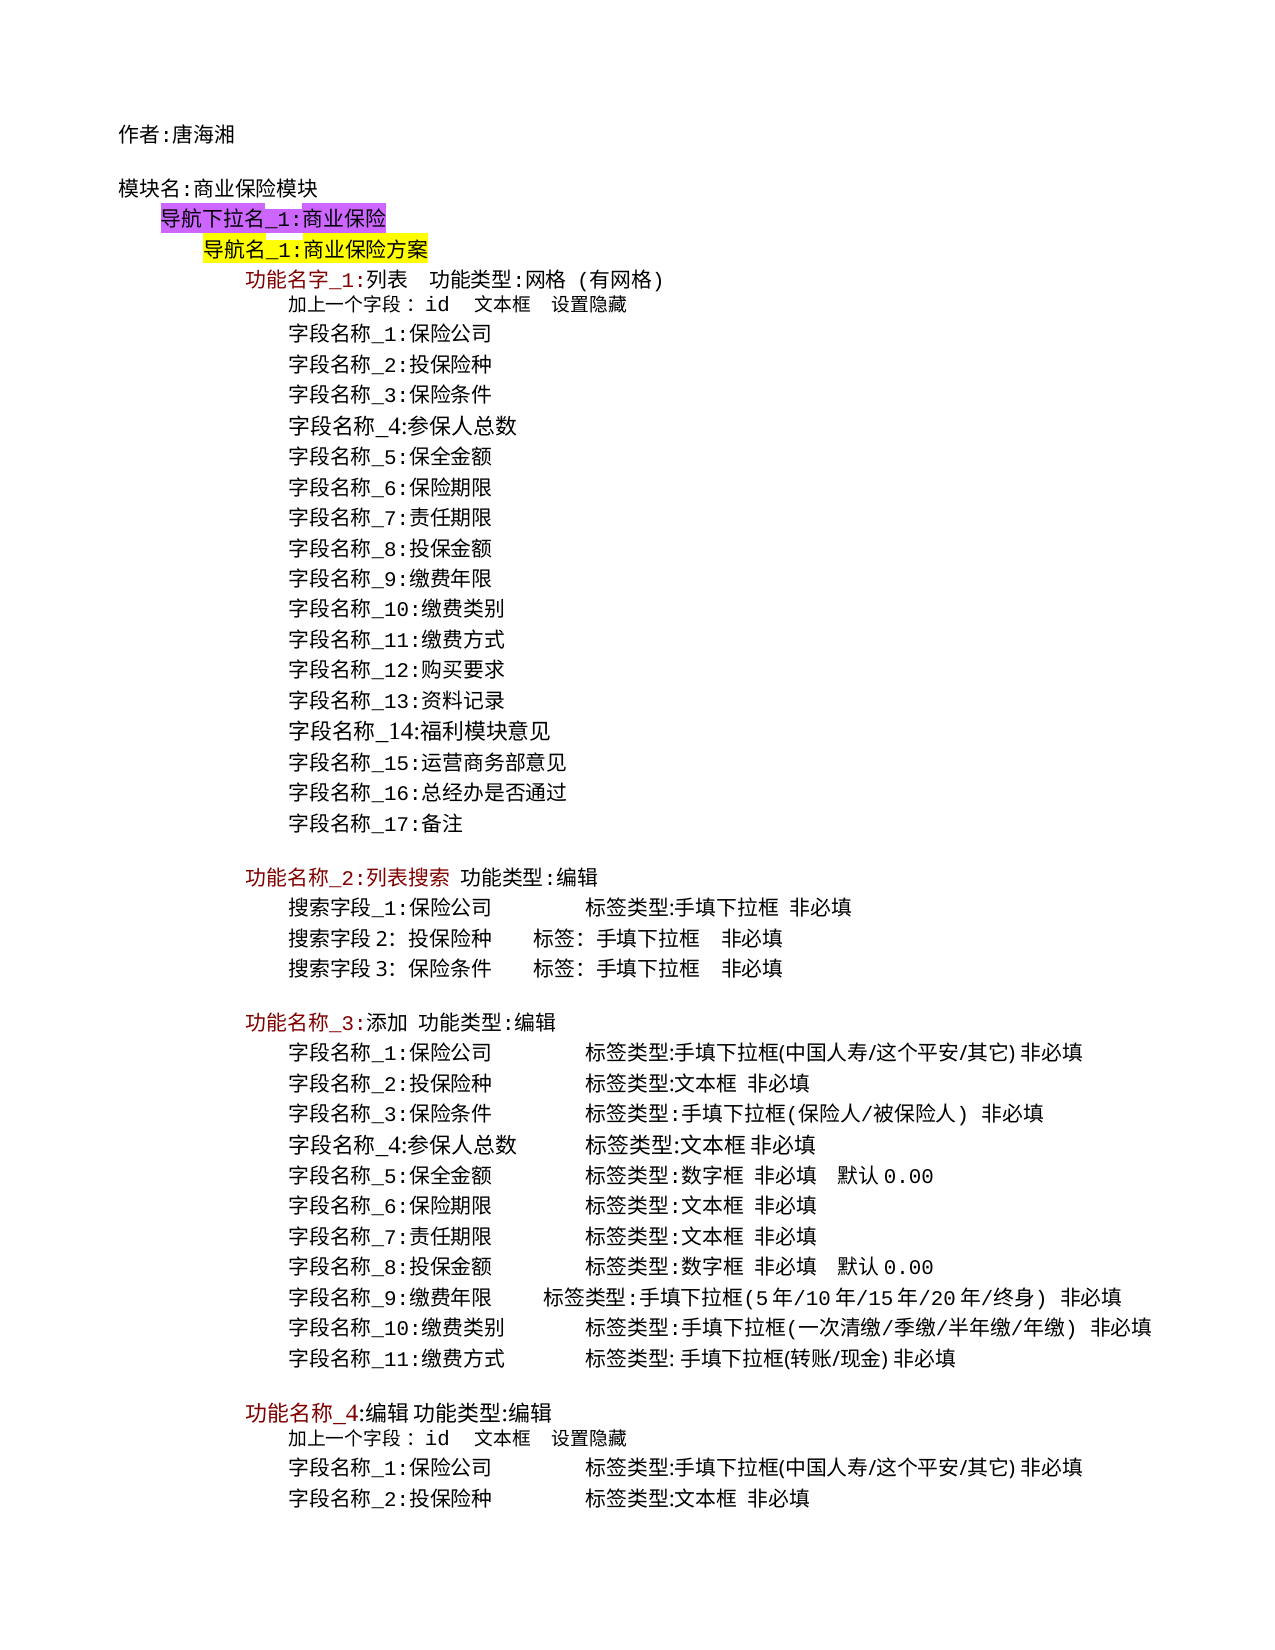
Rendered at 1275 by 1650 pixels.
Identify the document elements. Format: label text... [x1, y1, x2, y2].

text 字段名称_8:投保金额 标签类型:数字框 非必填 默认0.00 [118, 1251, 1157, 1281]
text 加上一个字段 ：id 文本框 设置隐藏 [118, 1428, 1157, 1451]
text 字段名称_5:保全金额 标签类型:数字框 非必填 默认0.00 [118, 1159, 1157, 1190]
text 字段名称_6:保险期限 标签类型:文本框 非必填 [118, 1190, 1157, 1220]
text 模块名:商业保险模块 [118, 172, 1157, 203]
text 字段名称_1:保险公司 标签类型:手填下拉框(中国人寿/这个平安/其它) 非必填 [118, 1036, 1157, 1067]
text 字段名称_1:保险公司 标签类型:手填下拉框(中国人寿/这个平安/其它) 非必填 [118, 1451, 1157, 1482]
text 字段名称_11:缴费方式 标签类型: 手填下拉框(转账/现金) 非必填 [118, 1342, 1157, 1372]
text 字段名称_2:投保险种 标签类型:文本框 非必填 [118, 1482, 1157, 1512]
text 字段名称_8:投保金额 [118, 532, 1157, 562]
text 字段名称_4:参保人总数 标签类型:文本框 非必填 [118, 1128, 1157, 1159]
text 字段名称_1:保险公司 [118, 318, 1157, 348]
text 字段名称_7:责任期限 [118, 501, 1157, 532]
text 字段名称_12:购买要求 [118, 653, 1157, 684]
text 加上一个字段 ：id 文本框 设置隐藏 [118, 294, 1157, 318]
text 字段名称_2:投保险种 标签类型:文本框 非必填 [118, 1067, 1157, 1097]
text 导航名_1:商业保险方案 [118, 233, 1157, 263]
text 导航下拉名_1:商业保险 [118, 203, 1157, 233]
text 字段名称_9:缴费年限 标签类型:手填下拉框(5年/10年/15年/20年/终身) 非必填 [118, 1281, 1157, 1311]
text 字段名称_14:福利模块意见 [118, 714, 1157, 746]
text 字段名称_16:总经办是否通过 [118, 776, 1157, 807]
text 字段名称_11:缴费方式 [118, 623, 1157, 653]
text 字段名称_17:备注 [118, 807, 1157, 837]
text 搜索字段3：保险条件 标签：手填下拉框 非必填 [118, 952, 1157, 982]
text 字段名称_15:运营商务部意见 [118, 746, 1157, 776]
text 字段名称_13:资料记录 [118, 684, 1157, 714]
text 字段名称_10:缴费类别 [118, 593, 1157, 623]
text 搜索字段_1:保险公司 标签类型:手填下拉框 非必填 [118, 891, 1157, 922]
text 功能名称_4:编辑 功能类型:编辑 [118, 1396, 1157, 1428]
text 功能名称_2:列表搜索 功能类型:编辑 [118, 861, 1157, 891]
text 字段名称_5:保全金额 [118, 441, 1157, 471]
text 字段名称_2:投保险种 [118, 348, 1157, 378]
text 字段名称_6:保险期限 [118, 471, 1157, 501]
text 字段名称_9:缴费年限 [118, 562, 1157, 593]
text 搜索字段2：投保险种 标签：手填下拉框 非必填 [118, 922, 1157, 952]
text 字段名称_3:保险条件 标签类型:手填下拉框(保险人/被保险人) 非必填 [118, 1097, 1157, 1128]
text 字段名称_4:参保人总数 [118, 409, 1157, 441]
text 作者:唐海湘 [118, 118, 1157, 148]
text 功能名称_3:添加 功能类型:编辑 [118, 1006, 1157, 1036]
text 字段名称_7:责任期限 标签类型:文本框 非必填 [118, 1220, 1157, 1251]
text 功能名字_1:列表 功能类型:网格 (有网格) [118, 263, 1157, 294]
text 字段名称_10:缴费类别 标签类型:手填下拉框(一次清缴/季缴/半年缴/年缴) 非必填 [118, 1311, 1157, 1342]
text 字段名称_3:保险条件 [118, 378, 1157, 409]
